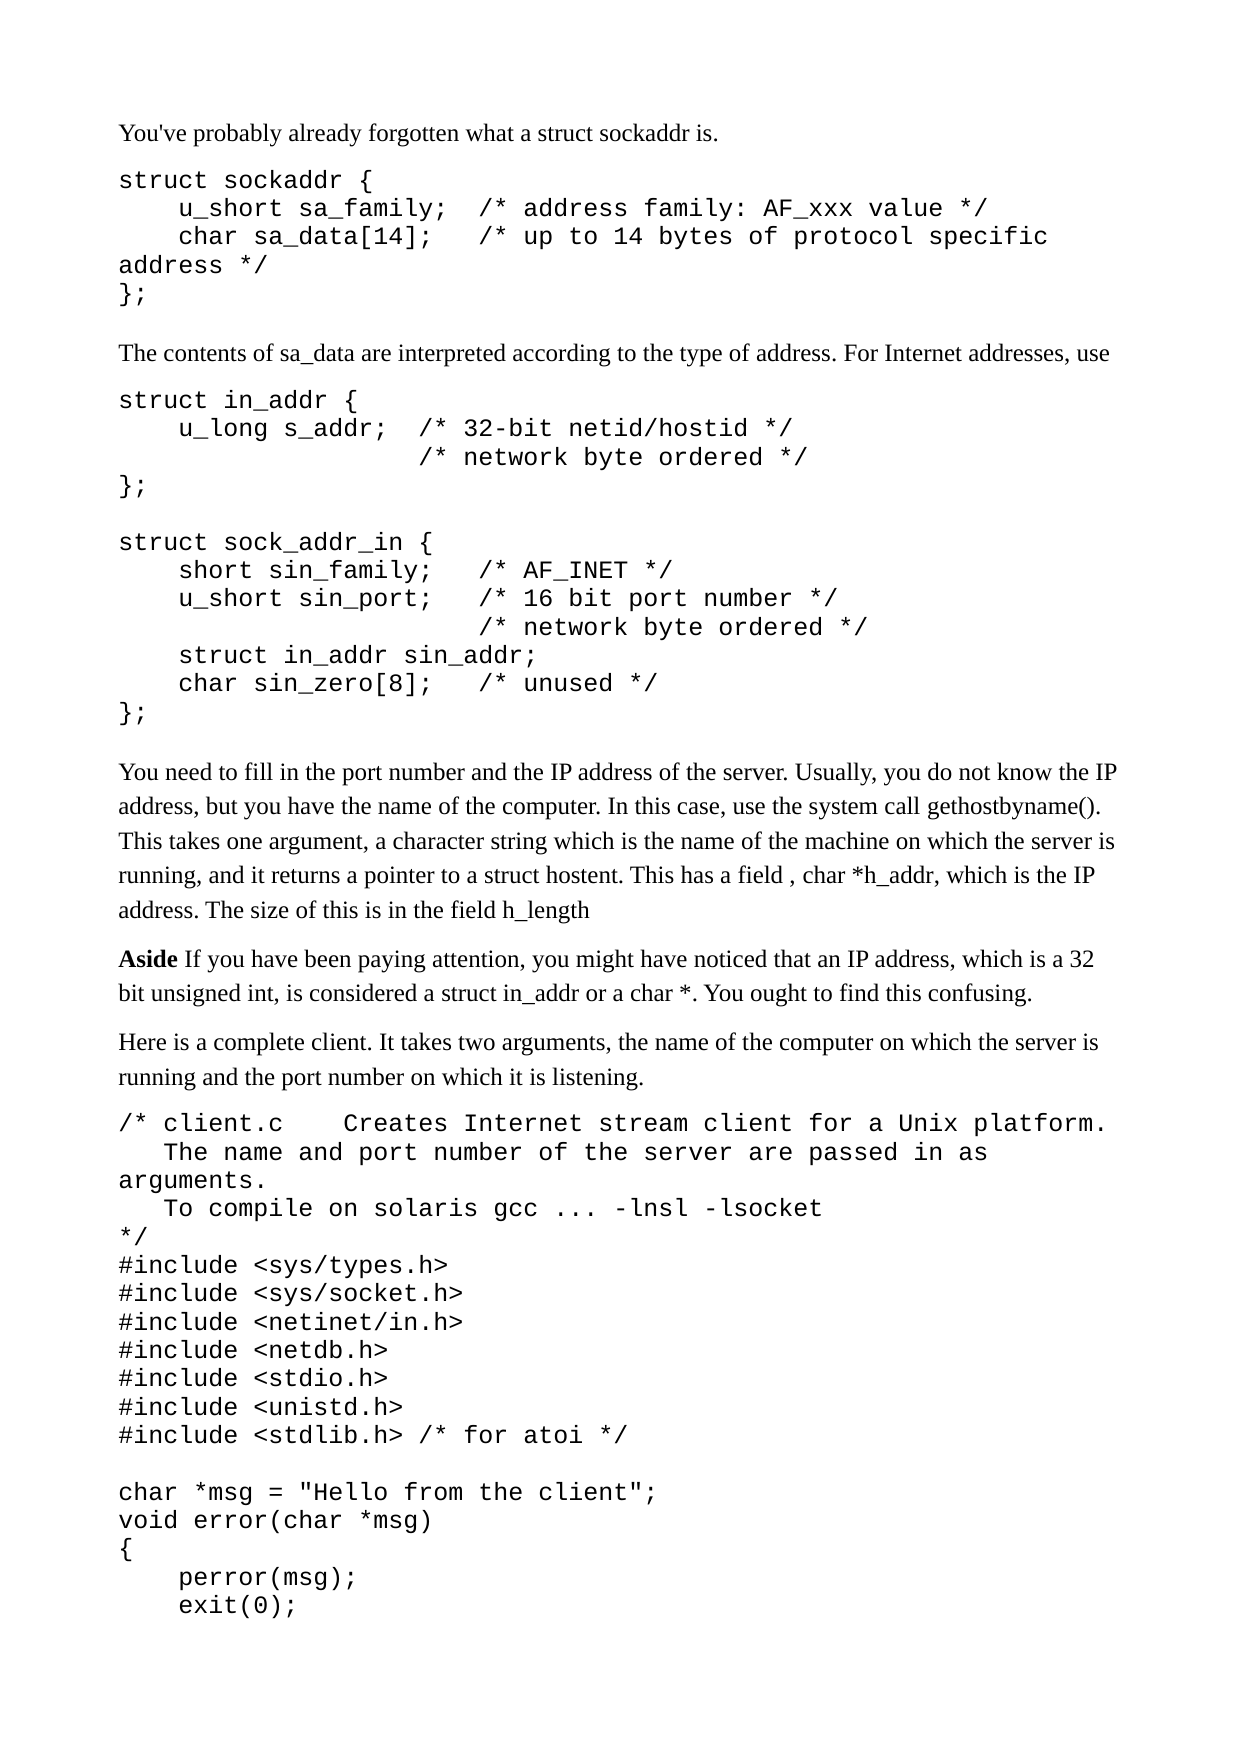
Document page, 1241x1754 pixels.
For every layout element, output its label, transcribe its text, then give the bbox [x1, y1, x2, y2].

text Aside If you have been paying attention, you might have noticed that an IP address, which is a 32 bit unsigned int, is considered a struct in_addr or a char *. You ought to find this confusing. [118, 944, 1122, 1007]
text }; [118, 699, 1122, 727]
text Here is a complete client. It takes two arguments, the name of the computer on which the server is running and the port number on which it is listening. [118, 1027, 1122, 1091]
text { [118, 1536, 1122, 1564]
text #include <unistd.h> [118, 1394, 1122, 1423]
text struct in_addr sin_addr; [118, 642, 1122, 671]
text perror(msg); [118, 1564, 1122, 1593]
text struct in_addr { [118, 387, 1122, 416]
text u_short sin_port; /* 16 bit port number */ [118, 586, 1122, 614]
text The name and port number of the server are passed in as arguments. [118, 1139, 1122, 1196]
text To compile on solaris gcc ... -lnsl -lsocket [118, 1196, 1122, 1224]
text */ [118, 1224, 1122, 1253]
text char sin_zero[8]; /* unused */ [118, 671, 1122, 699]
text }; [118, 472, 1122, 501]
text char sa_data[14]; /* up to 14 bytes of protocol specific address */ [118, 224, 1122, 281]
text #include <stdlib.h> /* for atoi */ [118, 1423, 1122, 1451]
text #include <sys/socket.h> [118, 1281, 1122, 1309]
text /* network byte ordered */ [118, 444, 1122, 472]
text struct sockaddr { [118, 167, 1122, 196]
text u_short sa_family; /* address family: AF_xxx value */ [118, 196, 1122, 224]
text /* client.c Creates Internet stream client for a Unix platform. [118, 1111, 1122, 1139]
text short sin_family; /* AF_INET */ [118, 557, 1122, 586]
text The contents of sa_data are interpreted according to the type of address. For Internet addresses, use [118, 338, 1122, 367]
text /* network byte ordered */ [118, 614, 1122, 642]
text void error(char *msg) [118, 1508, 1122, 1536]
text #include <sys/types.h> [118, 1253, 1122, 1281]
text struct sock_addr_in { [118, 529, 1122, 557]
text #include <netdb.h> [118, 1338, 1122, 1366]
text char *msg = "Hello from the client"; [118, 1479, 1122, 1508]
text You've probably already forgotten what a struct sockaddr is. [118, 118, 1122, 147]
text You need to fill in the port number and the IP address of the server. Usually, you do not know the IP address, but you have the name of the computer. In this case, use the system call gethostbyname(). This takes one argument, a character string which is the name of the machine on which the server is running, and it returns a pointer to a struct hostent. This has a field , char *h_addr, which is the IP address. The size of this is in the field h_length [118, 757, 1122, 923]
text }; [118, 281, 1122, 309]
text u_long s_addr; /* 32-bit netid/hostid */ [118, 416, 1122, 444]
text #include <stdio.h> [118, 1366, 1122, 1394]
text exit(0); [118, 1593, 1122, 1621]
text #include <netinet/in.h> [118, 1309, 1122, 1338]
